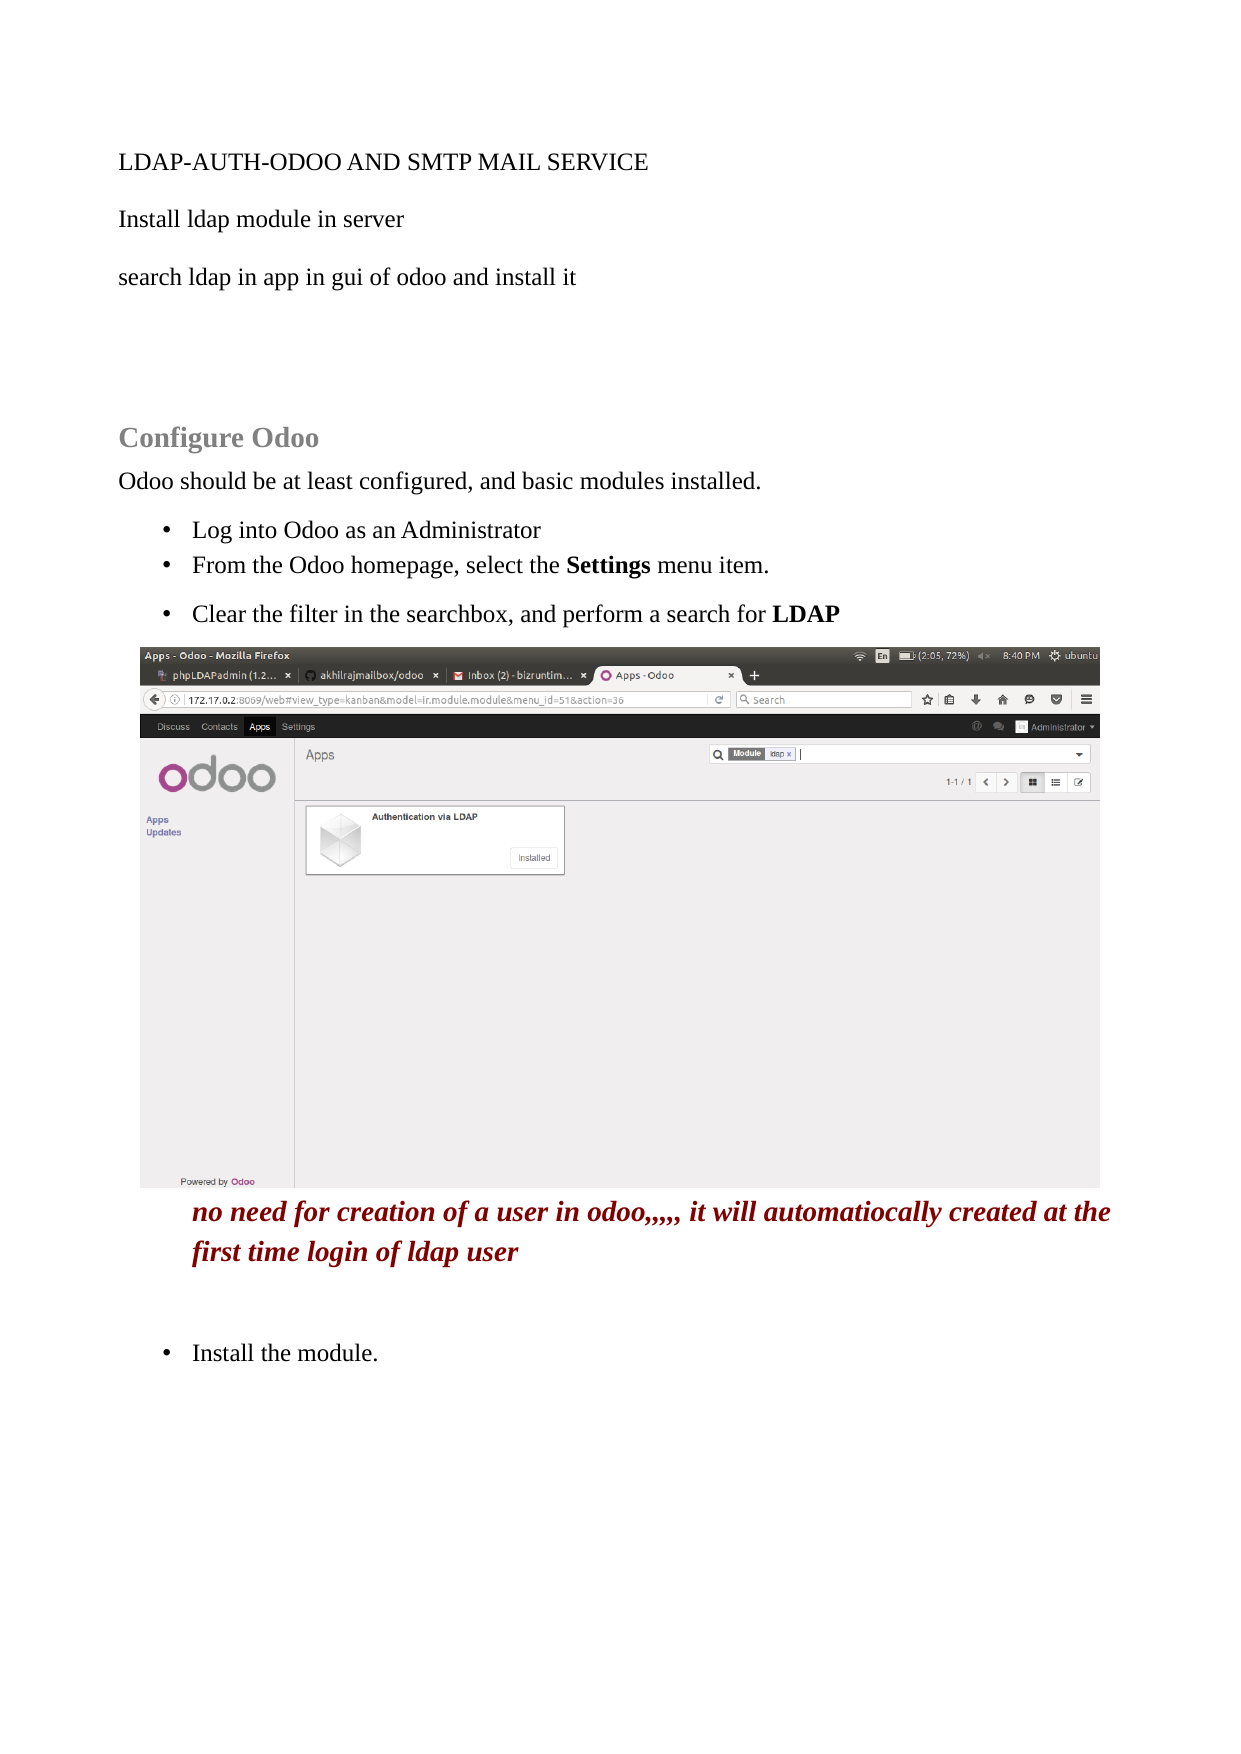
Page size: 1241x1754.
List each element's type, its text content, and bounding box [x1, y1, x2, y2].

list Install the module. [162, 1338, 1122, 1367]
list Log into Odoo as an Administrator [162, 515, 1122, 544]
text Odoo should be at least configured, and basic modules installed. [118, 466, 1122, 495]
text search ldap in app in gui of odoo and install it [118, 262, 1122, 291]
list no need for creation of a user in odoo,,,,, it will automatiocally created at the first time login of ldap user [162, 648, 1122, 1268]
text LDAP-AUTH-ODOO AND SMTP MAIL SERVICE [118, 147, 1122, 176]
list From the Odoo homepage, select the Settings menu item. [162, 550, 1122, 578]
picture [140, 647, 1100, 1188]
subtitle Configure Odoo [118, 420, 1122, 454]
text Install ldap module in server [118, 204, 1122, 233]
list Clear the filter in the searchbox, and perform a search for LDAP [162, 599, 1122, 628]
